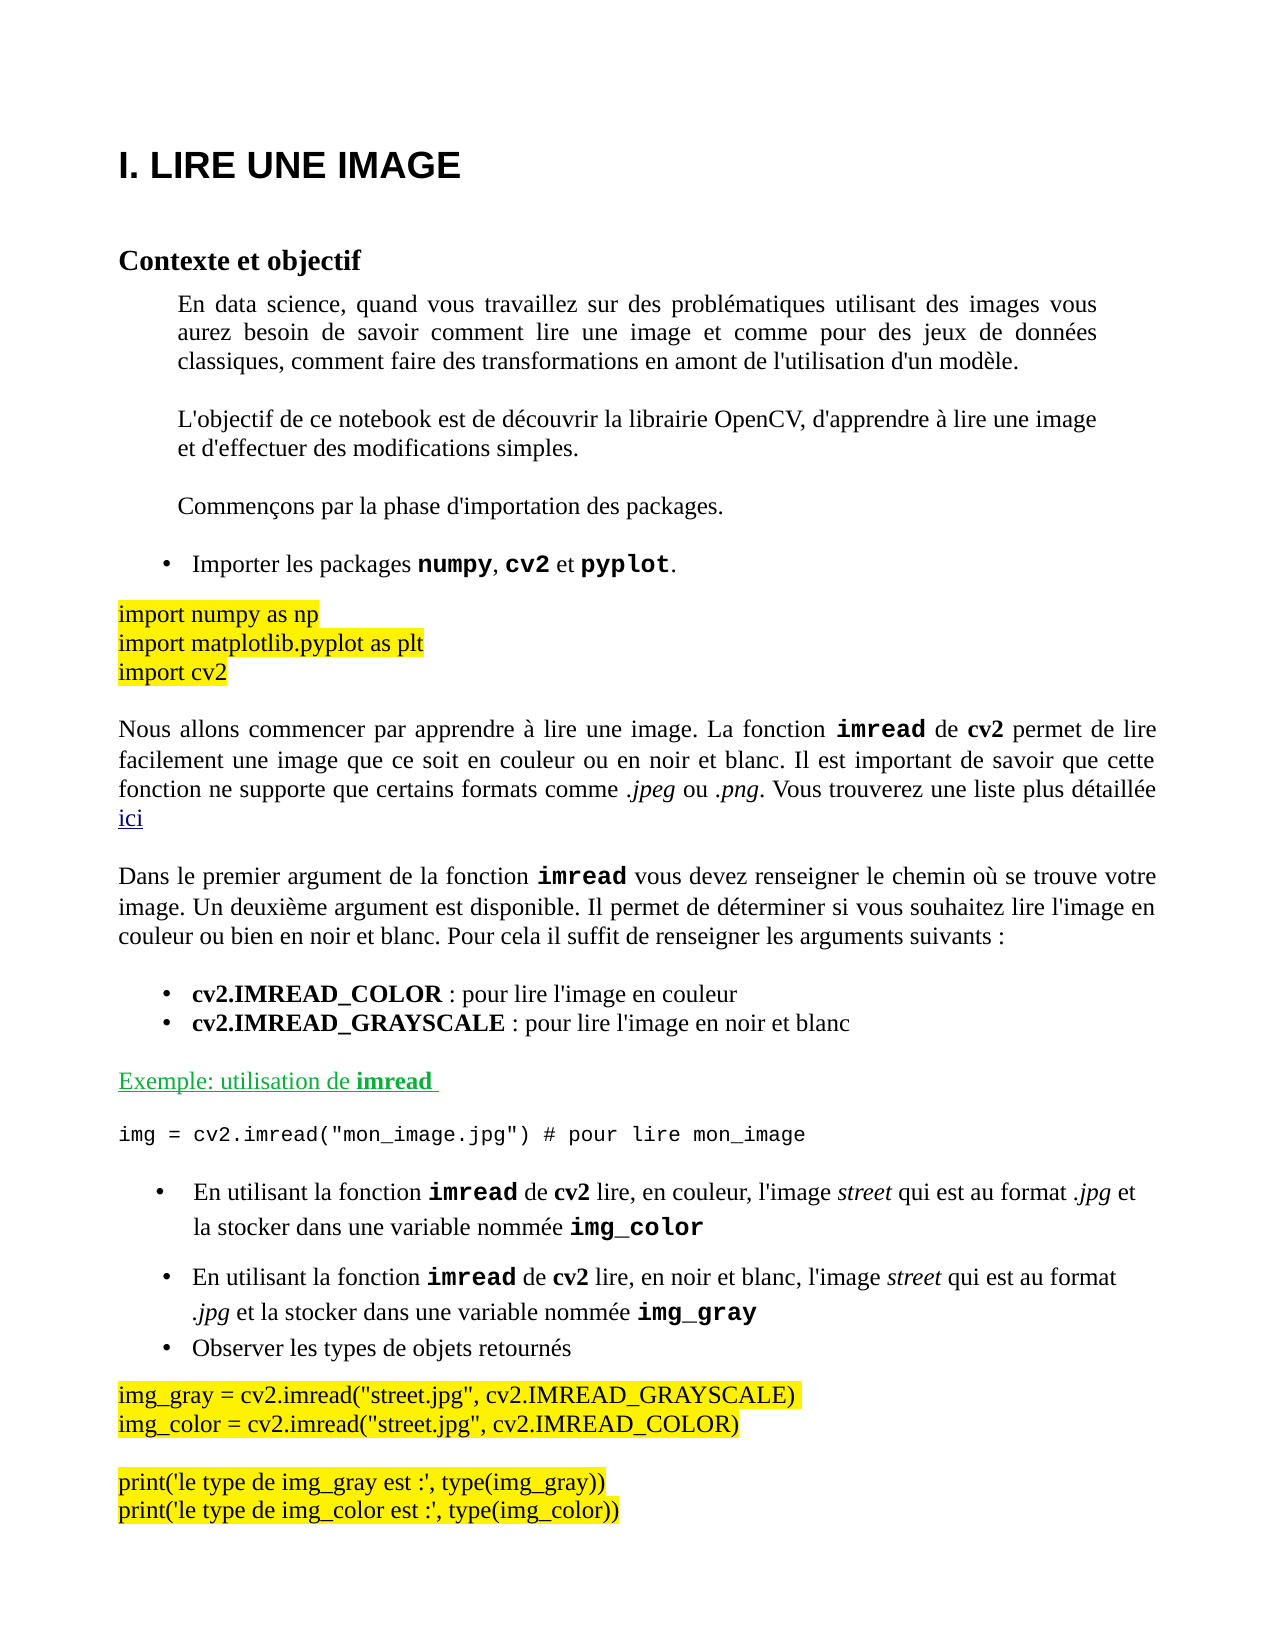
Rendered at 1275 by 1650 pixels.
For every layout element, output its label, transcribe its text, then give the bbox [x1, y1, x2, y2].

text import cv2 [118, 657, 1157, 686]
text img_color = cv2.imread("street.jpg", cv2.IMREAD_COLOR) [118, 1409, 1157, 1438]
list cv2.IMREAD_COLOR : pour lire l'image en couleur [162, 979, 1157, 1008]
text img = cv2.imread("mon_image.jpg") # pour lire mon_image [118, 1124, 1157, 1148]
list cv2.IMREAD_GRAYSCALE : pour lire l'image en noir et blanc [162, 1008, 1157, 1036]
list Importer les packages numpy, cv2 et pyplot. [162, 549, 1157, 580]
text En data science, quand vous travaillez sur des problématiques utilisant des images vous aurez besoin de savoir comment lire une image et comme pour des jeux de données classiques, comment faire des transformations en amont de l'utilisation d'un modèle. [177, 289, 1098, 375]
text Dans le premier argument de la fonction imread vous devez renseigner le chemin où se trouve votre image. Un deuxième argument est disponible. Il permet de déterminer si vous souhaitez lire l'image en couleur ou bien en noir et blanc. Pour cela il suffit de renseigner les arguments suivants : [118, 861, 1157, 949]
text Commençons par la phase d'importation des packages. [177, 491, 1098, 520]
text img_gray = cv2.imread("street.jpg", cv2.IMREAD_GRAYSCALE) [118, 1381, 1157, 1409]
text import numpy as np [118, 599, 1157, 628]
text Nous allons commencer par apprendre à lire une image. La fonction imread de cv2 permet de lire facilement une image que ce soit en couleur ou en noir et blanc. Il est important de savoir que cette fonction ne supporte que certains formats comme .jpeg ou .png. Vous trouverez une liste plus détaillée ici [118, 714, 1157, 832]
text L'objectif de ce notebook est de découvrir la librairie OpenCV, d'apprendre à lire une image et d'effectuer des modifications simples. [177, 404, 1098, 462]
text import matplotlib.pyplot as plt [118, 628, 1157, 657]
text print('le type de img_gray est :', type(img_gray)) [118, 1467, 1157, 1496]
list En utilisant la fonction imread de cv2 lire, en couleur, l'image street qui est au format .jpg et la stocker dans une variable nommée img_color [156, 1177, 1157, 1243]
subtitle I. LIRE UNE IMAGE [118, 143, 1157, 187]
subtitle Contexte et objectif [118, 243, 1157, 276]
text Exemple: utilisation de imread [118, 1066, 1157, 1095]
list Observer les types de objets retournés [162, 1333, 1157, 1362]
list En utilisant la fonction imread de cv2 lire, en noir et blanc, l'image street qui est au format .jpg et la stocker dans une variable nommée img_gray [162, 1262, 1157, 1328]
text print('le type de img_color est :', type(img_color)) [118, 1496, 1157, 1524]
